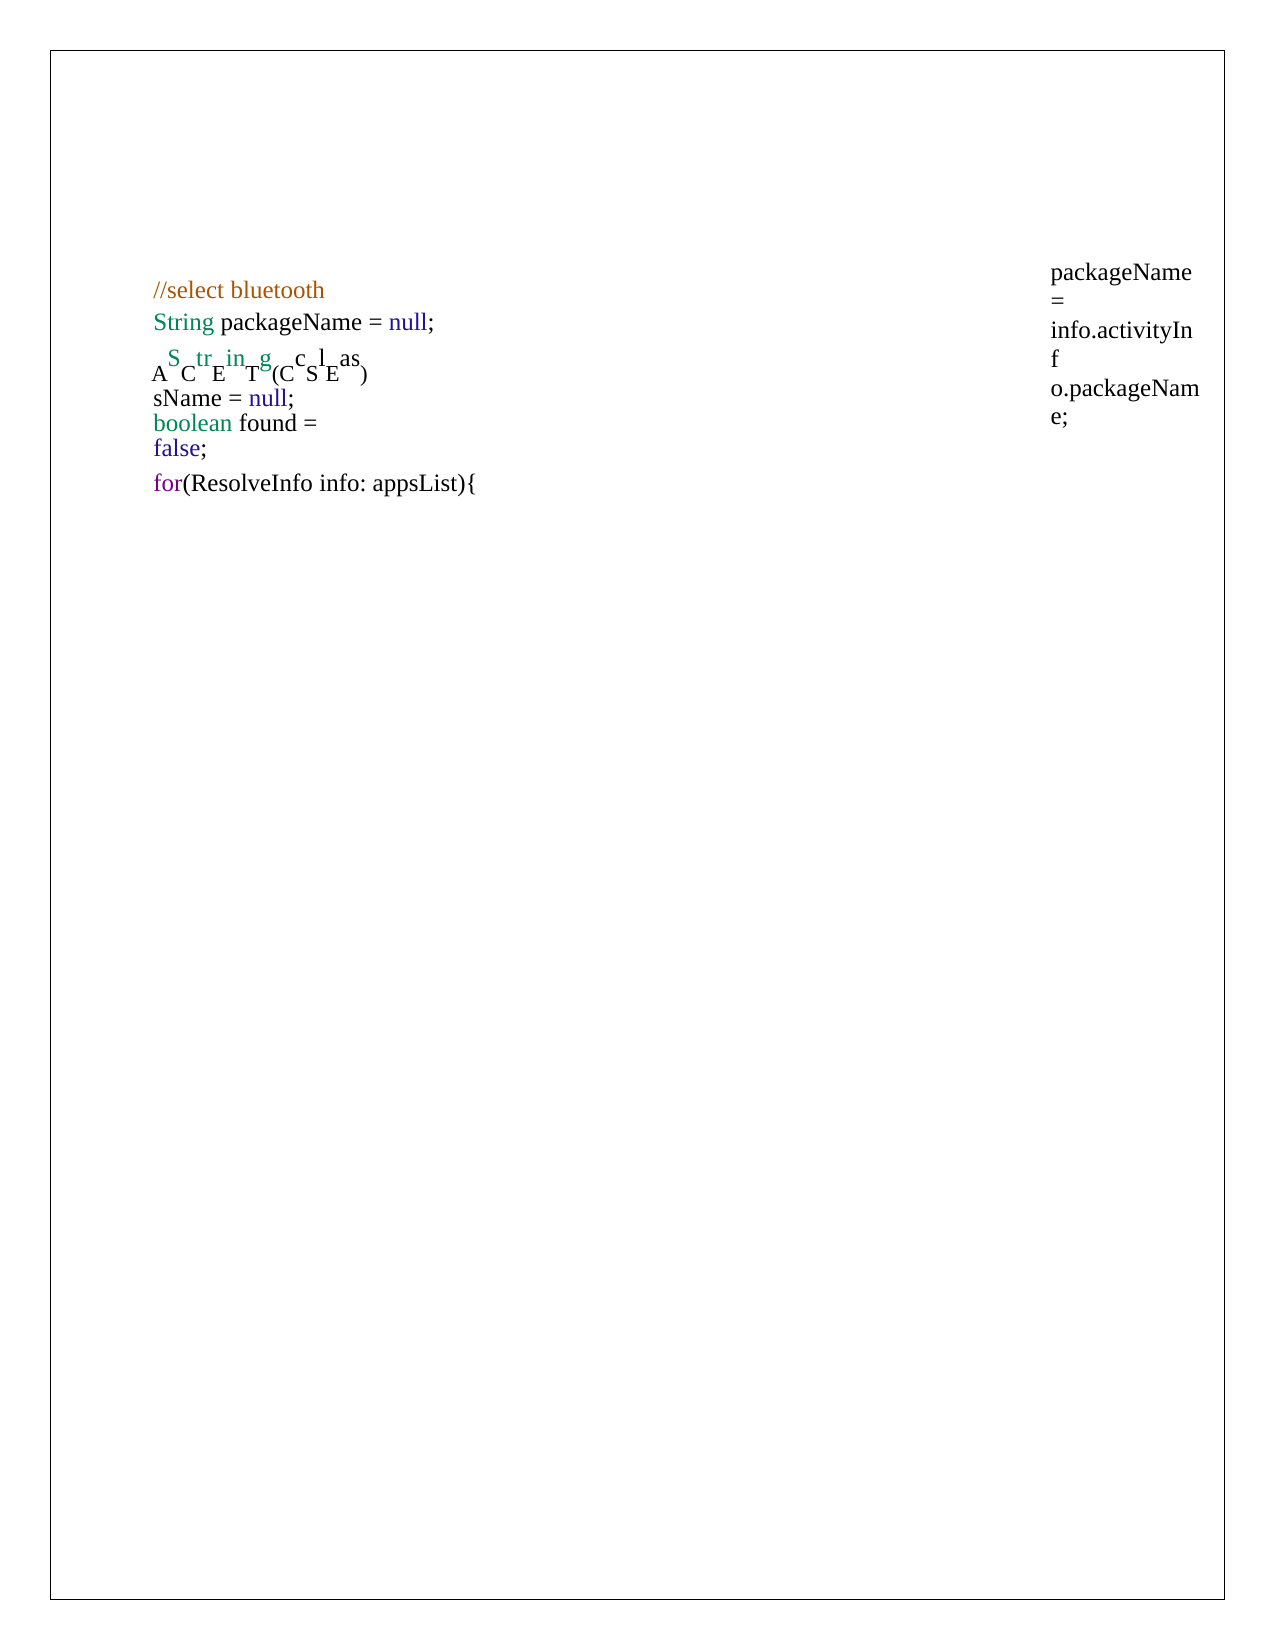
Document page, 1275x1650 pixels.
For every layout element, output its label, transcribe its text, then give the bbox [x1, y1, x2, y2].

text String packageName = null; [153, 307, 480, 336]
text = [1050, 287, 1218, 315]
text packageName [1050, 258, 1218, 287]
text //select bluetooth [153, 275, 480, 304]
text for(ResolveInfo info: appsList){ [153, 468, 480, 497]
text info.activityInf o.packageNam e; [1050, 315, 1200, 430]
text ASCtrEinTg(CcSlEas)sName = null; boolean found = false; [151, 343, 370, 462]
